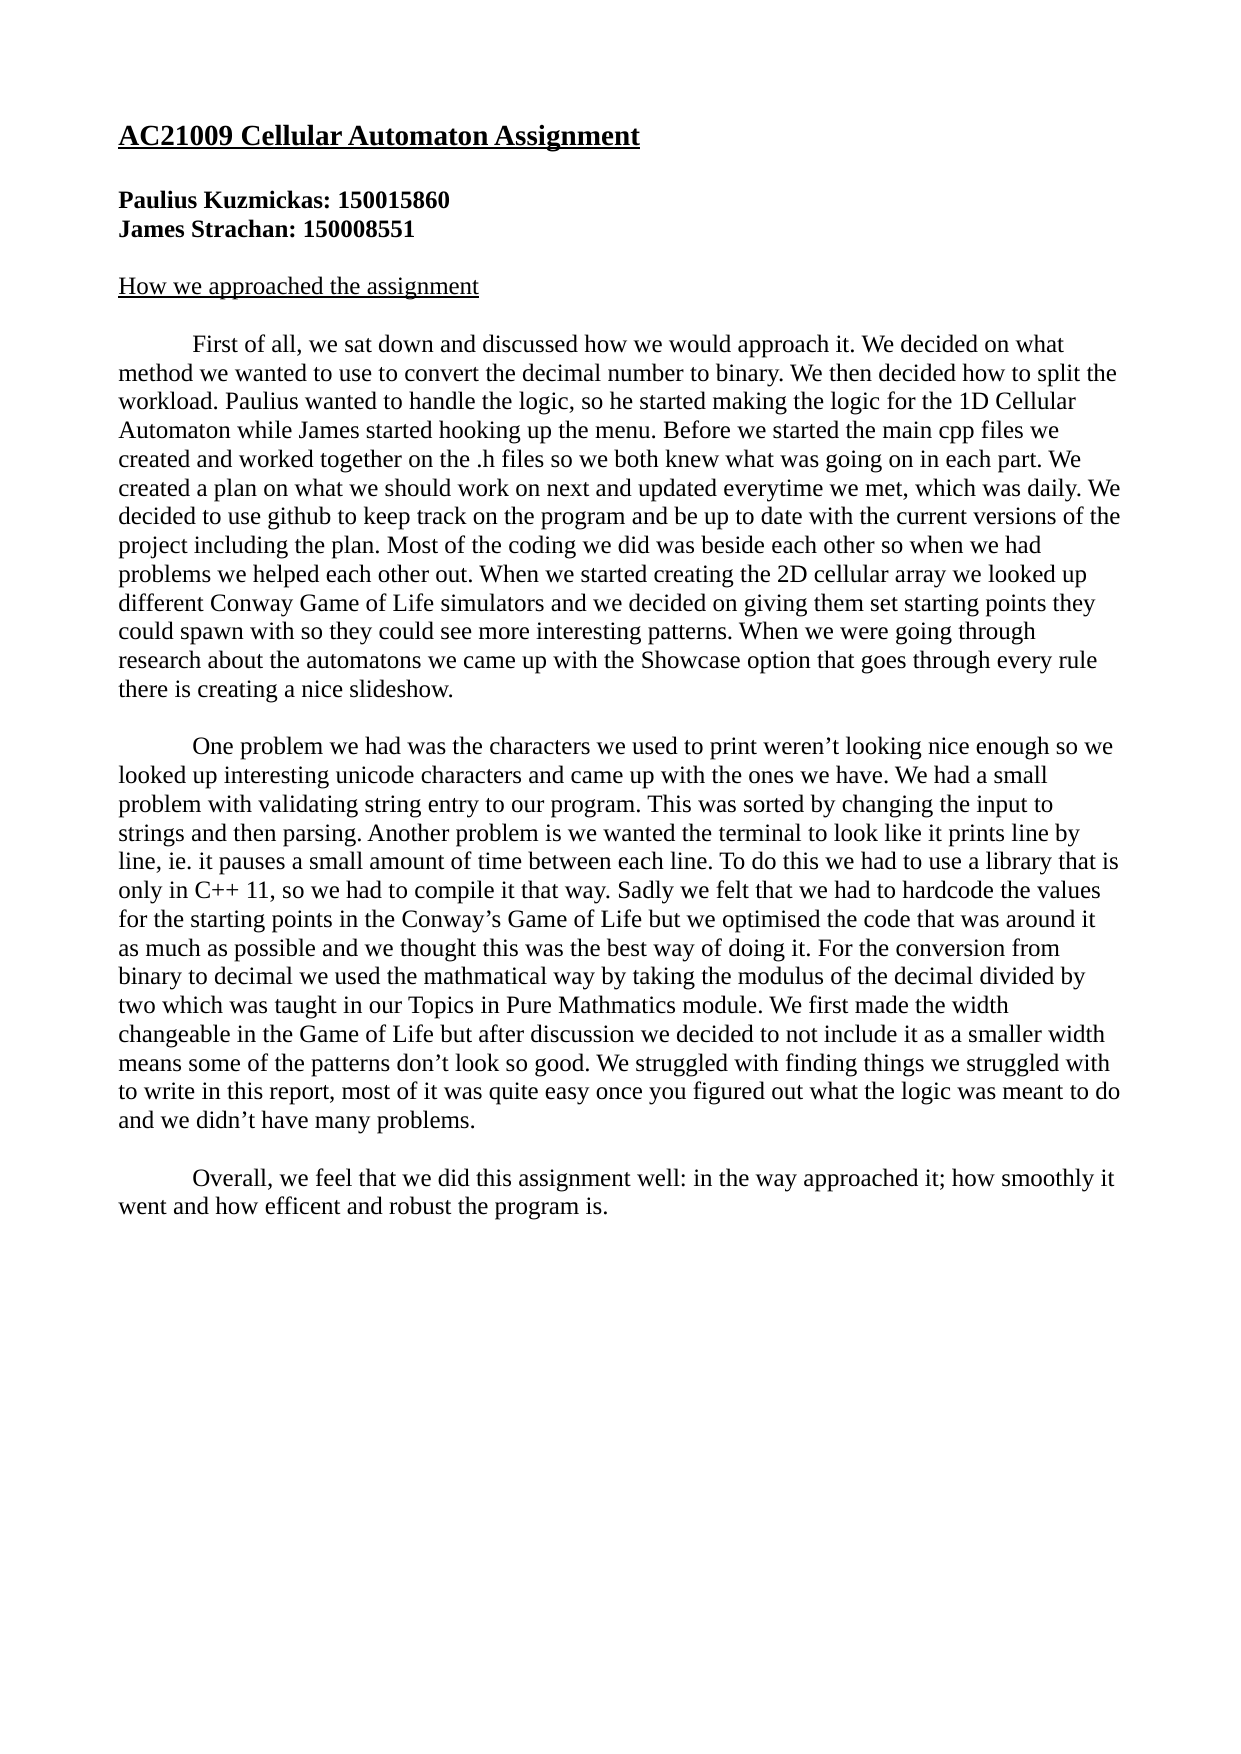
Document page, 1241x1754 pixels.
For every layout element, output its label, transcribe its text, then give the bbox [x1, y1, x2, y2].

text James Strachan: 150008551 [118, 214, 1122, 243]
text First of all, we sat down and discussed how we would approach it. We decided on what method we wanted to use to convert the decimal number to binary. We then decided how to split the workload. Paulius wanted to handle the logic, so he started making the logic for the 1D Cellular Automaton while James started hooking up the menu. Before we started the main cpp files we created and worked together on the .h files so we both knew what was going on in each part. We created a plan on what we should work on next and updated everytime we met, which was daily. We decided to use github to keep track on the program and be up to date with the current versions of the project including the plan. Most of the coding we did was beside each other so when we had problems we helped each other out. When we started creating the 2D cellular array we looked up different Conway Game of Life simulators and we decided on giving them set starting points they could spawn with so they could see more interesting patterns. When we were going through research about the automatons we came up with the Showcase option that goes through every rule there is creating a nice slideshow. [118, 329, 1122, 703]
text Overall, we feel that we did this assignment well: in the way approached it; how smoothly it went and how efficent and robust the program is. [118, 1163, 1122, 1220]
text Paulius Kuzmickas: 150015860 [118, 185, 1122, 214]
text AC21009 Cellular Automaton Assignment [118, 118, 1122, 152]
text One problem we had was the characters we used to print weren’t looking nice enough so we looked up interesting unicode characters and came up with the ones we have. We had a small problem with validating string entry to our program. This was sorted by changing the input to strings and then parsing. Another problem is we wanted the terminal to look like it prints line by line, ie. it pauses a small amount of time between each line. To do this we had to use a library that is only in C++ 11, so we had to compile it that way. Sadly we felt that we had to hardcode the values for the starting points in the Conway’s Game of Life but we optimised the code that was around it as much as possible and we thought this was the best way of doing it. For the conversion from binary to decimal we used the mathmatical way by taking the modulus of the decimal divided by two which was taught in our Topics in Pure Mathmatics module. We first made the width changeable in the Game of Life but after discussion we decided to not include it as a smaller width means some of the patterns don’t look so good. We struggled with finding things we struggled with to write in this report, most of it was quite easy once you figured out what the logic was meant to do and we didn’t have many problems. [118, 731, 1122, 1134]
text How we approached the assignment [118, 271, 1122, 300]
